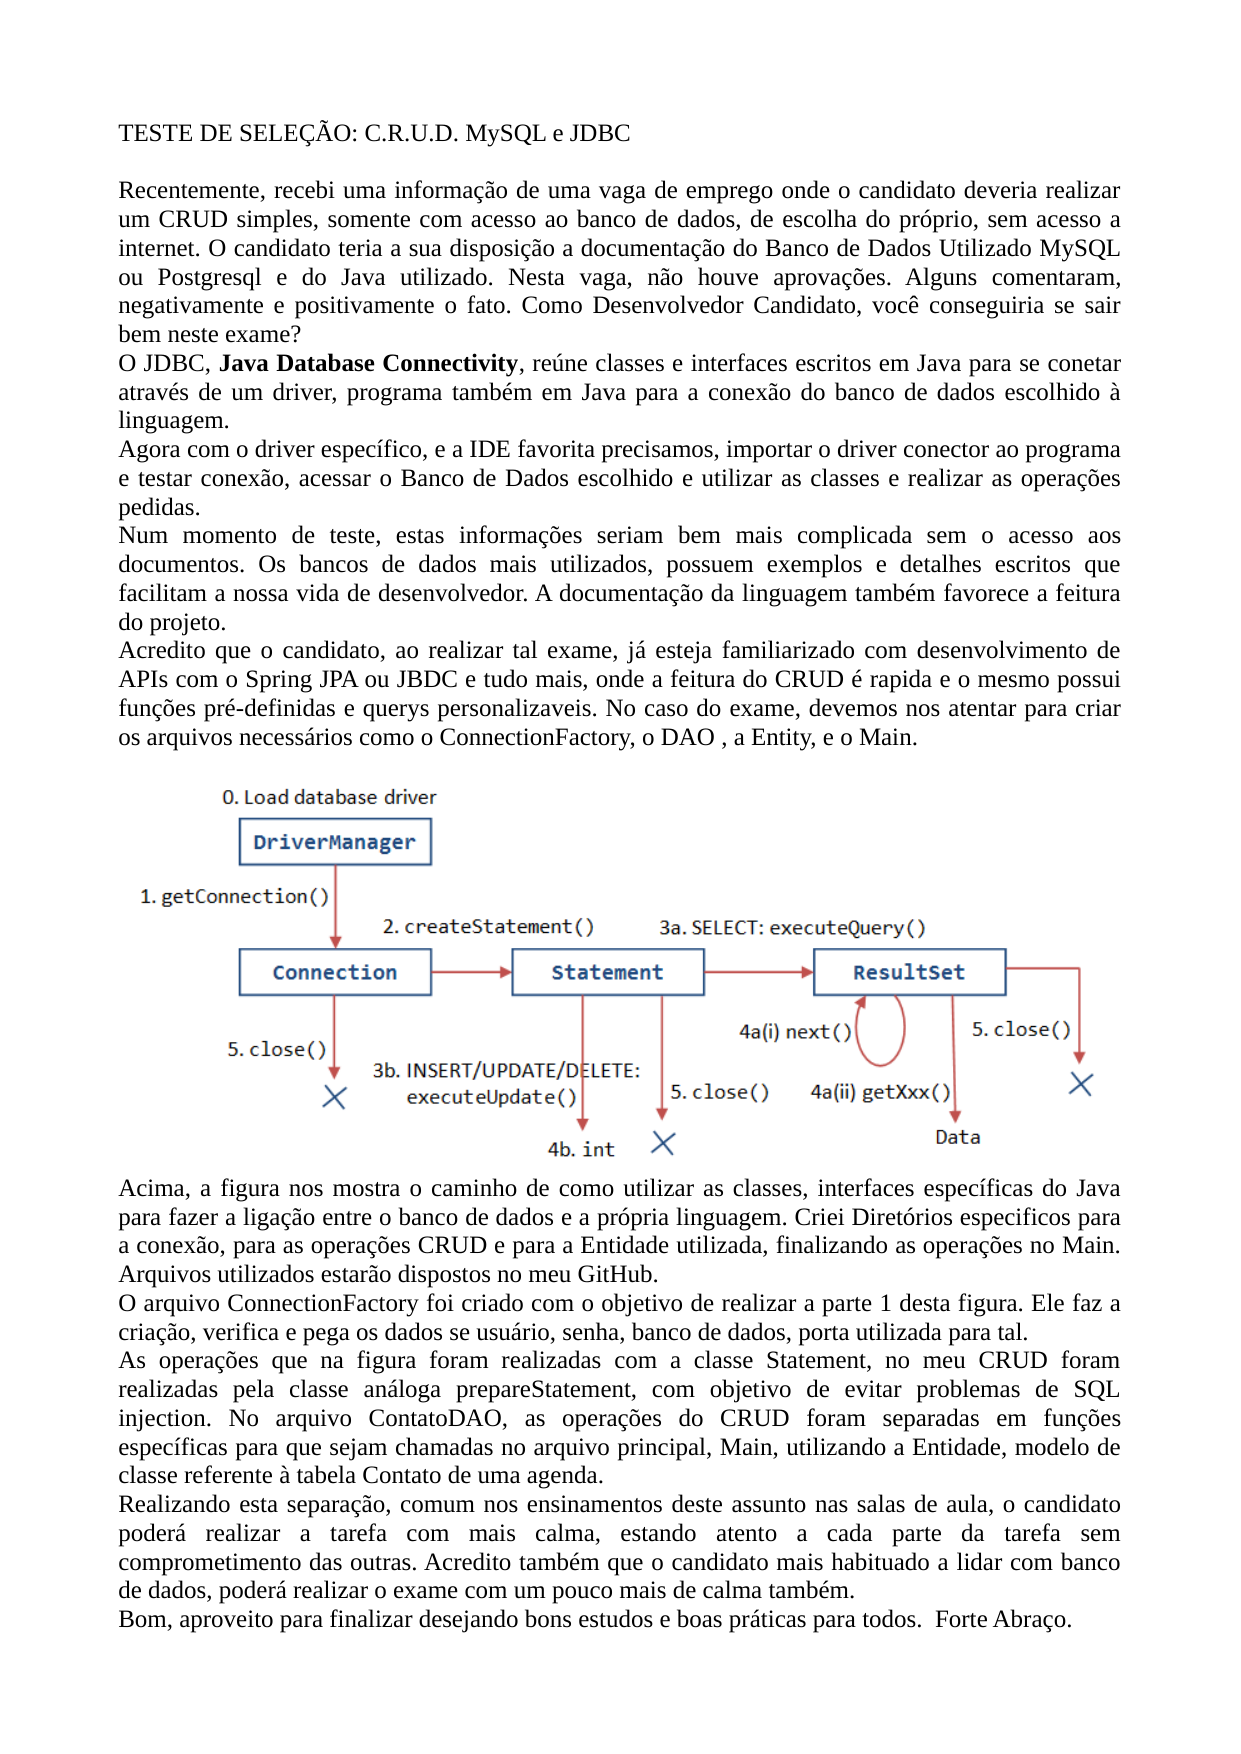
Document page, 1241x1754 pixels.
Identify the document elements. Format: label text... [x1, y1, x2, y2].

text As operações que na figura foram realizadas com a classe Statement, no meu CRUD foram realizadas pela classe análoga prepareStatement, com objetivo de evitar problemas de SQL injection. No arquivo ContatoDAO, as operações do CRUD foram separadas em funções específicas para que sejam chamadas no arquivo principal, Main, utilizando a Entidade, modelo de classe referente à tabela Contato de uma agenda. [118, 1346, 1122, 1489]
picture [125, 779, 1116, 1174]
text Bom, aproveito para finalizar desejando bons estudos e boas práticas para todos. Forte Abraço. [118, 1604, 1122, 1633]
text Agora com o driver específico, e a IDE favorita precisamos, importar o driver conector ao programa e testar conexão, acessar o Banco de Dados escolhido e utilizar as classes e realizar as operações pedidas. [118, 434, 1122, 521]
text Num momento de teste, estas informações seriam bem mais complicada sem o acesso aos documentos. Os bancos de dados mais utilizados, possuem exemplos e detalhes escritos que facilitam a nossa vida de desenvolvedor. A documentação da linguagem também favorece a feitura do projeto. [118, 521, 1122, 636]
text O JDBC, Java Database Connectivity, reúne classes e interfaces escritos em Java para se conetar através de um driver, programa também em Java para a conexão do banco de dados escolhido à linguagem. [118, 348, 1122, 434]
text Realizando esta separação, comum nos ensinamentos deste assunto nas salas de aula, o candidato poderá realizar a tarefa com mais calma, estando atento a cada parte da tarefa sem comprometimento das outras. Acredito também que o candidato mais habituado a lidar com banco de dados, poderá realizar o exame com um pouco mais de calma também. [118, 1489, 1122, 1604]
text Acima, a figura nos mostra o caminho de como utilizar as classes, interfaces específicas do Java para fazer a ligação entre o banco de dados e a própria linguagem. Criei Diretórios especificos para a conexão, para as operações CRUD e para a Entidade utilizada, finalizando as operações no Main. Arquivos utilizados estarão dispostos no meu GitHub. [118, 779, 1122, 1288]
text Acredito que o candidato, ao realizar tal exame, já esteja familiarizado com desenvolvimento de APIs com o Spring JPA ou JBDC e tudo mais, onde a feitura do CRUD é rapida e o mesmo possui funções pré-definidas e querys personalizaveis. No caso do exame, devemos nos atentar para criar os arquivos necessários como o ConnectionFactory, o DAO , a Entity, e o Main. [118, 636, 1122, 751]
text Recentemente, recebi uma informação de uma vaga de emprego onde o candidato deveria realizar um CRUD simples, somente com acesso ao banco de dados, de escolha do próprio, sem acesso a internet. O candidato teria a sua disposição a documentação do Banco de Dados Utilizado MySQL ou Postgresql e do Java utilizado. Nesta vaga, não houve aprovações. Alguns comentaram, negativamente e positivamente o fato. Como Desenvolvedor Candidato, você conseguiria se sair bem neste exame? [118, 176, 1122, 348]
text O arquivo ConnectionFactory foi criado com o objetivo de realizar a parte 1 desta figura. Ele faz a criação, verifica e pega os dados se usuário, senha, banco de dados, porta utilizada para tal. [118, 1288, 1122, 1346]
text TESTE DE SELEÇÃO: C.R.U.D. MySQL e JDBC [118, 118, 1122, 147]
